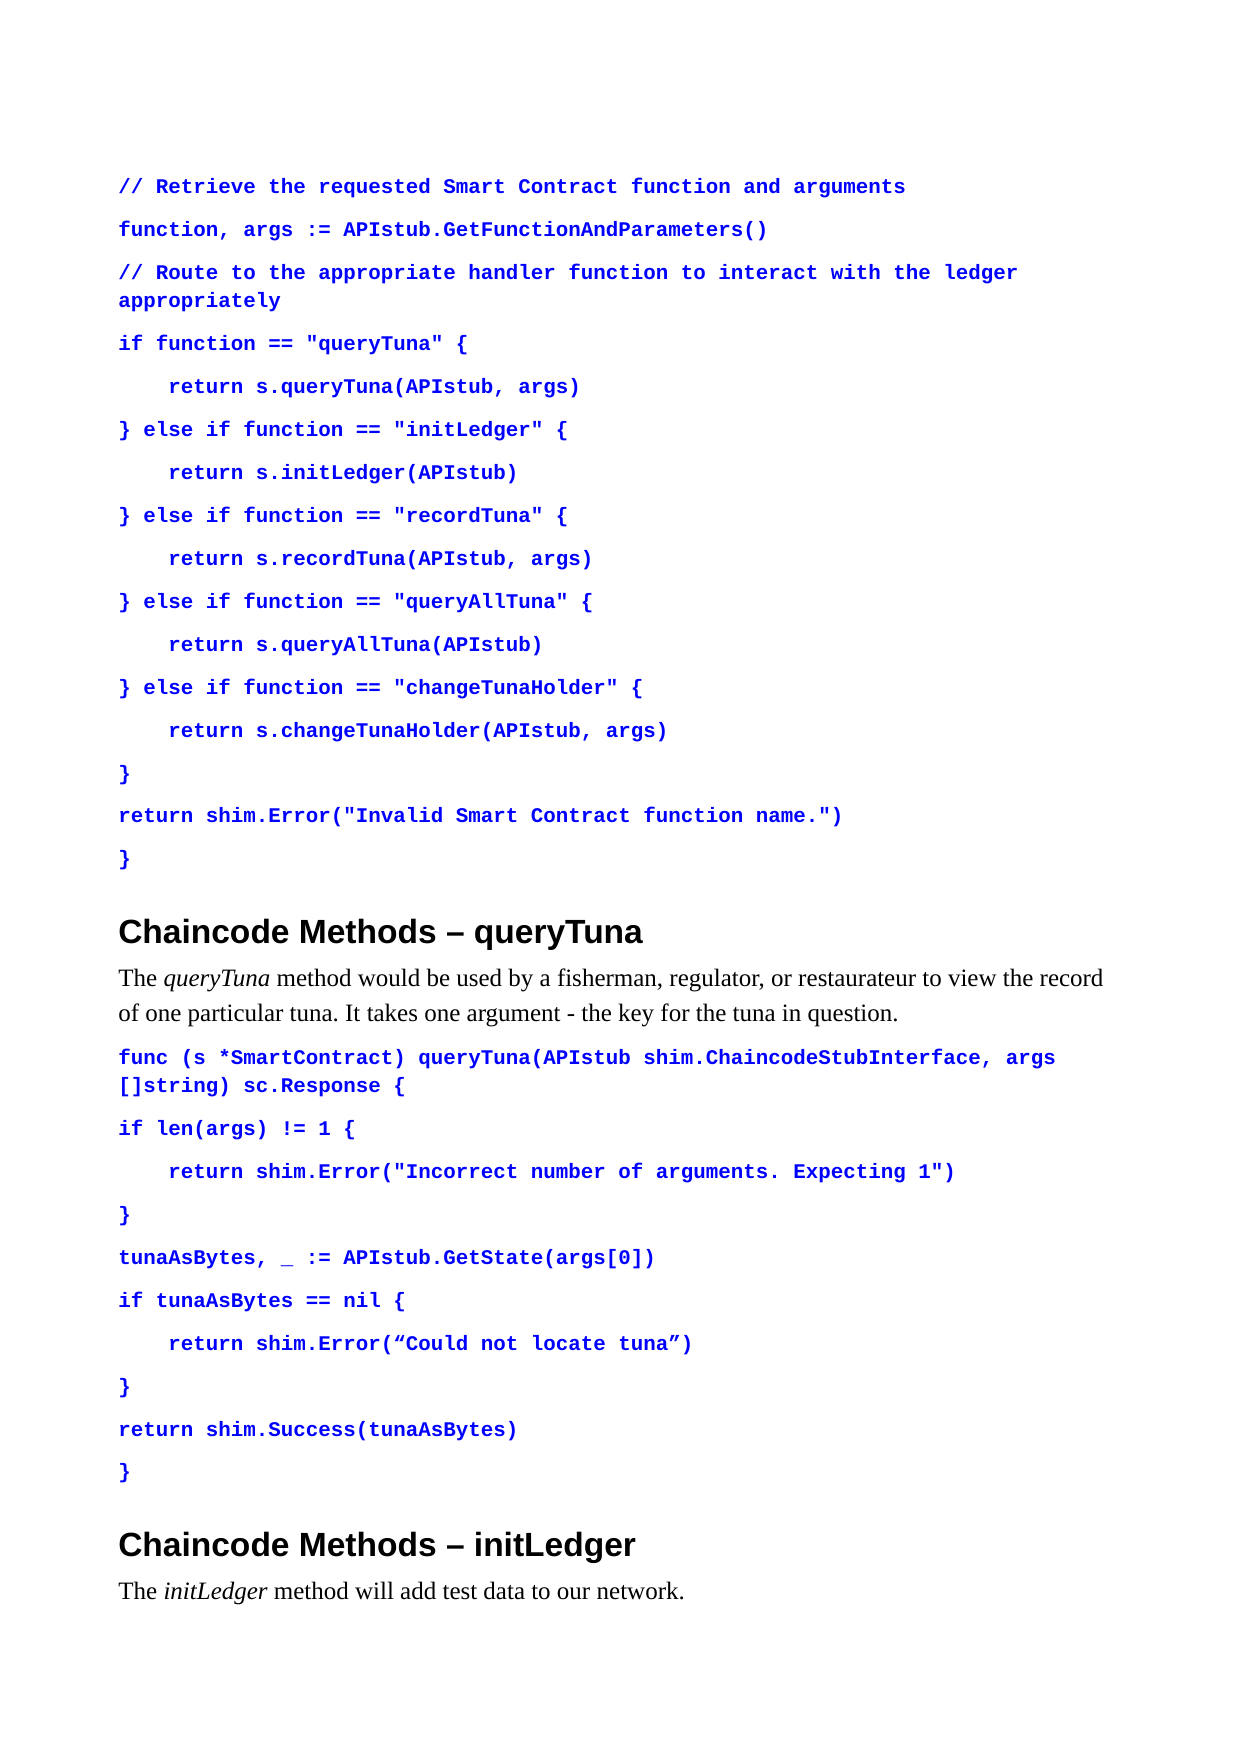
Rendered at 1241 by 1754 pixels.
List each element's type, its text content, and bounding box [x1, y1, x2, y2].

text func (s *SmartContract) queryTuna(APIstub shim.ChaincodeStubInterface, args []string) sc.Response { [118, 1047, 1122, 1099]
subtitle Chaincode Methods – initLedger [118, 1525, 1122, 1564]
text if len(args) != 1 { [118, 1118, 1122, 1142]
text } else if function == "initLedger" { [118, 419, 1122, 443]
text } else if function == "recordTuna" { [118, 505, 1122, 529]
text } [118, 1376, 1122, 1399]
text return shim.Error("Invalid Smart Contract function name.") [118, 806, 1122, 829]
text tunaAsBytes, _ := APIstub.GetState(args[0]) [118, 1247, 1122, 1271]
text return shim.Error(“Could not locate tuna”) [118, 1333, 1122, 1356]
text if tunaAsBytes == nil { [118, 1290, 1122, 1313]
subtitle Chaincode Methods – queryTuna [118, 912, 1122, 951]
text return shim.Success(tunaAsBytes) [118, 1418, 1122, 1442]
text function, args := APIstub.GetFunctionAndParameters() [118, 219, 1122, 243]
text } [118, 1461, 1122, 1485]
text if function == "queryTuna" { [118, 333, 1122, 357]
text The queryTuna method would be used by a fisherman, regulator, or restaurateur to view the record of one particular tuna. It takes one argument - the key for the tuna in question. [118, 963, 1122, 1027]
text return s.recordTuna(APIstub, args) [118, 548, 1122, 572]
text } else if function == "changeTunaHolder" { [118, 677, 1122, 700]
text } [118, 848, 1122, 872]
text return shim.Error("Incorrect number of arguments. Expecting 1") [118, 1161, 1122, 1185]
text return s.changeTunaHolder(APIstub, args) [118, 720, 1122, 743]
text return s.queryAllTuna(APIstub) [118, 634, 1122, 657]
text // Route to the appropriate handler function to interact with the ledger appropriately [118, 262, 1122, 314]
text } [118, 1204, 1122, 1228]
text The initLedger method will add test data to our network. [118, 1576, 1122, 1605]
text // Retrieve the requested Smart Contract function and arguments [118, 176, 1122, 200]
text } else if function == "queryAllTuna" { [118, 591, 1122, 614]
text return s.initLedger(APIstub) [118, 462, 1122, 486]
text return s.queryTuna(APIstub, args) [118, 376, 1122, 400]
text } [118, 763, 1122, 786]
